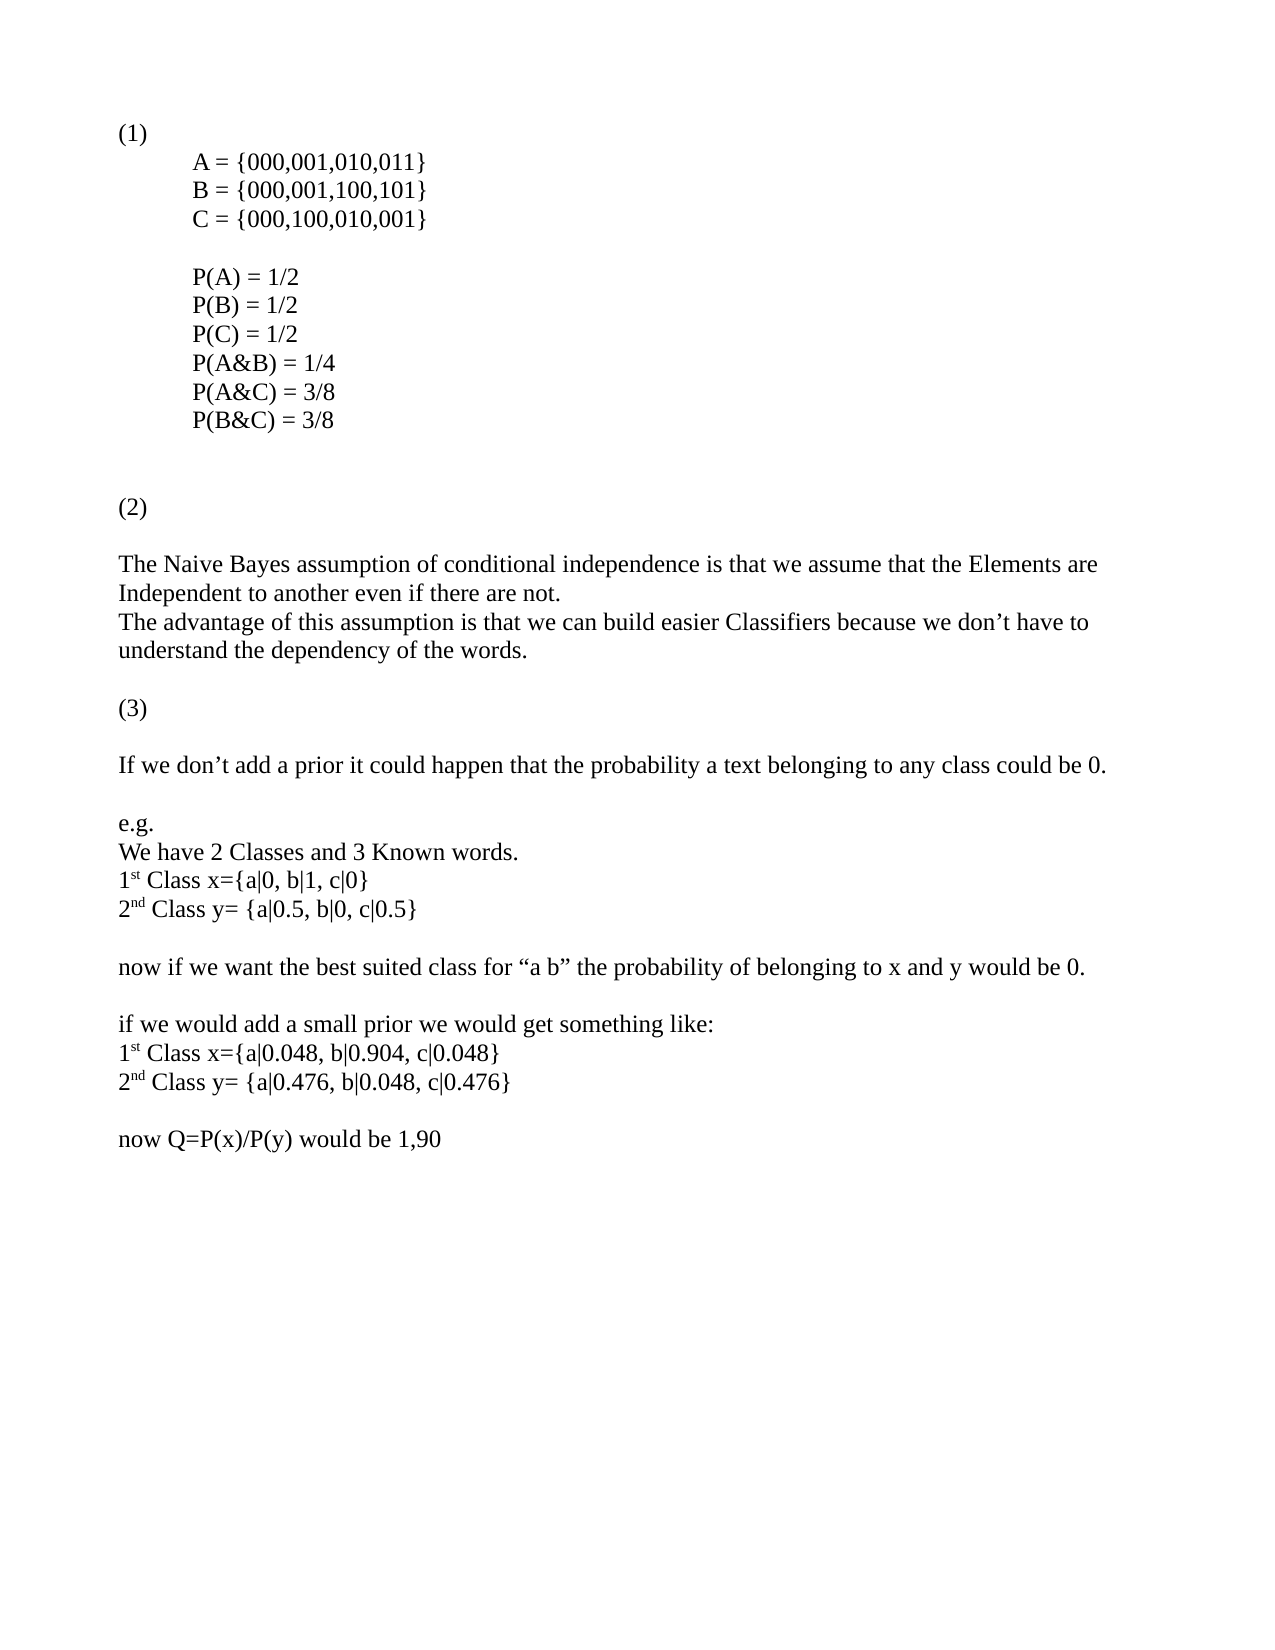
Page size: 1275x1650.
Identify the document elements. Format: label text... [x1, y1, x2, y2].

text 1st Class x={a|0.048, b|0.904, c|0.048} [118, 1038, 1157, 1067]
text P(A) = 1/2 [118, 262, 1157, 291]
text 2nd Class y= {a|0.476, b|0.048, c|0.476} [118, 1067, 1157, 1096]
text 1st Class x={a|0, b|1, c|0} [118, 866, 1157, 894]
text C = {000,100,010,001} [118, 204, 1157, 233]
text B = {000,001,100,101} [118, 176, 1157, 204]
text if we would add a small prior we would get something like: [118, 1009, 1157, 1038]
text P(A&B) = 1/4 [118, 348, 1157, 377]
text P(A&C) = 3/8 [118, 377, 1157, 406]
text P(B) = 1/2 [118, 291, 1157, 319]
text now if we want the best suited class for “a b” the probability of belonging to x and y would be 0. [118, 952, 1157, 981]
text (2) [118, 492, 1157, 521]
text The Naive Bayes assumption of conditional independence is that we assume that the Elements are Independent to another even if there are not. [118, 549, 1157, 607]
text 2nd Class y= {a|0.5, b|0, c|0.5} [118, 894, 1157, 923]
text now Q=P(x)/P(y) would be 1,90 [118, 1124, 1157, 1153]
text A = {000,001,010,011} [118, 147, 1157, 176]
text (3) [118, 693, 1157, 722]
text (1) [118, 118, 1157, 147]
text The advantage of this assumption is that we can build easier Classifiers because we don’t have to understand the dependency of the words. [118, 607, 1157, 664]
text We have 2 Classes and 3 Known words. [118, 837, 1157, 866]
text P(B&C) = 3/8 [118, 406, 1157, 434]
text P(C) = 1/2 [118, 319, 1157, 348]
text If we don’t add a prior it could happen that the probability a text belonging to any class could be 0. [118, 751, 1157, 779]
text e.g. [118, 808, 1157, 837]
